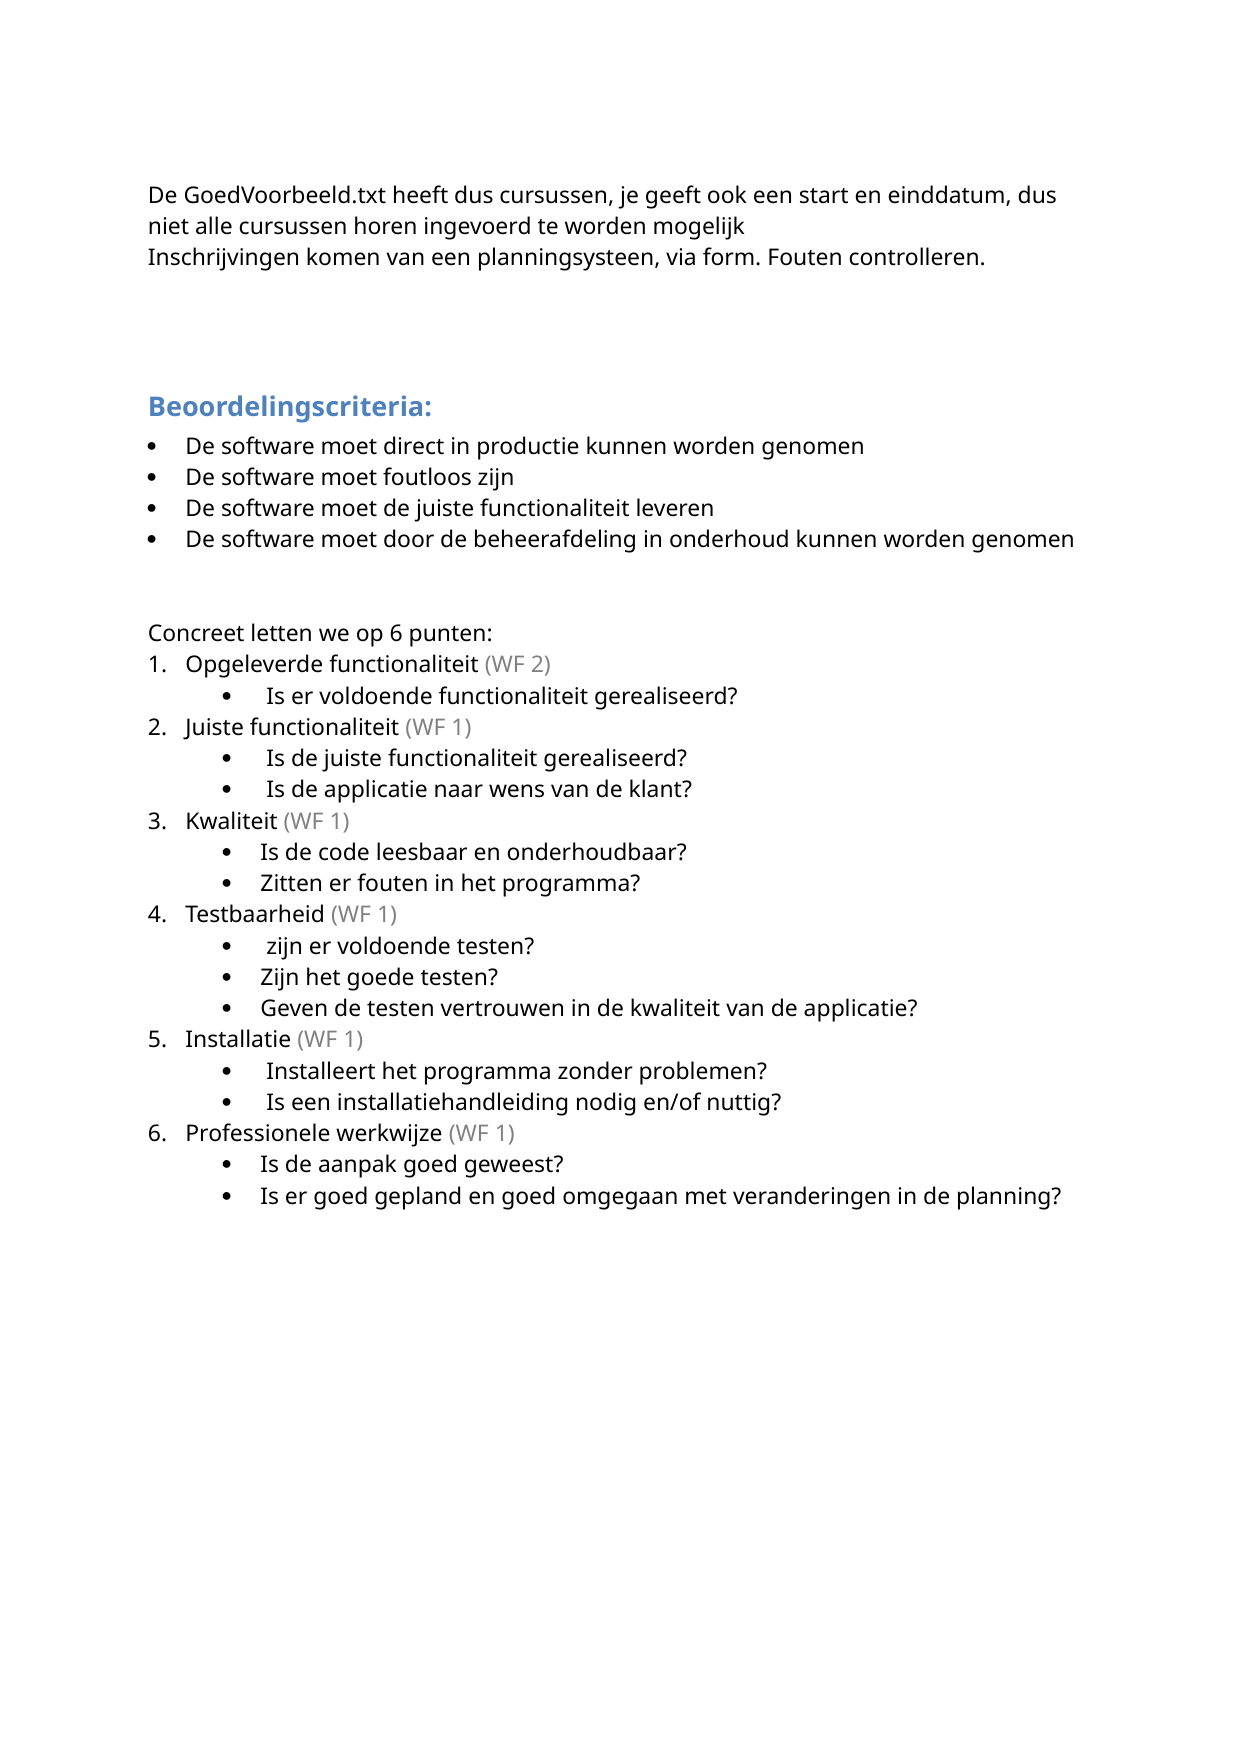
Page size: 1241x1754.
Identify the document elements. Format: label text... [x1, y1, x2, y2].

list De software moet foutloos zijn [148, 461, 1093, 492]
list Professionele werkwijze (WF 1) [148, 1117, 1093, 1148]
list Is de applicatie naar wens van de klant? [223, 773, 1093, 804]
text Concreet letten we op 6 punten: [148, 617, 1093, 648]
list Is de code leesbaar en onderhoudbaar? [223, 836, 1093, 867]
list Juiste functionaliteit (WF 1) [148, 711, 1093, 742]
list Kwaliteit (WF 1) [148, 804, 1093, 836]
list Zitten er fouten in het programma? [223, 867, 1093, 898]
list zijn er voldoende testen? [223, 929, 1093, 961]
list Zijn het goede testen? [223, 961, 1093, 992]
list Installeert het programma zonder problemen? [223, 1054, 1093, 1086]
subtitle Beoordelingscriteria: [148, 387, 1093, 424]
list Installatie (WF 1) [148, 1023, 1093, 1054]
list Testbaarheid (WF 1) [148, 898, 1093, 929]
list Geven de testen vertrouwen in de kwaliteit van de applicatie? [223, 992, 1093, 1023]
list Is de juiste functionaliteit gerealiseerd? [223, 742, 1093, 773]
list De software moet direct in productie kunnen worden genomen [148, 429, 1093, 461]
list Opgeleverde functionaliteit (WF 2) [148, 648, 1093, 679]
list Is er goed gepland en goed omgegaan met veranderingen in de planning? [223, 1179, 1093, 1211]
list De software moet door de beheerafdeling in onderhoud kunnen worden genomen [148, 523, 1093, 554]
text Inschrijvingen komen van een planningsysteen, via form. Fouten controlleren. [148, 241, 1093, 273]
text De GoedVoorbeeld.txt heeft dus cursussen, je geeft ook een start en einddatum, dus niet alle cursussen horen ingevoerd te worden mogelijk [148, 179, 1093, 241]
list Is de aanpak goed geweest? [223, 1148, 1093, 1179]
list Is er voldoende functionaliteit gerealiseerd? [223, 679, 1093, 711]
list Is een installatiehandleiding nodig en/of nuttig? [223, 1086, 1093, 1117]
list De software moet de juiste functionaliteit leveren [148, 492, 1093, 523]
